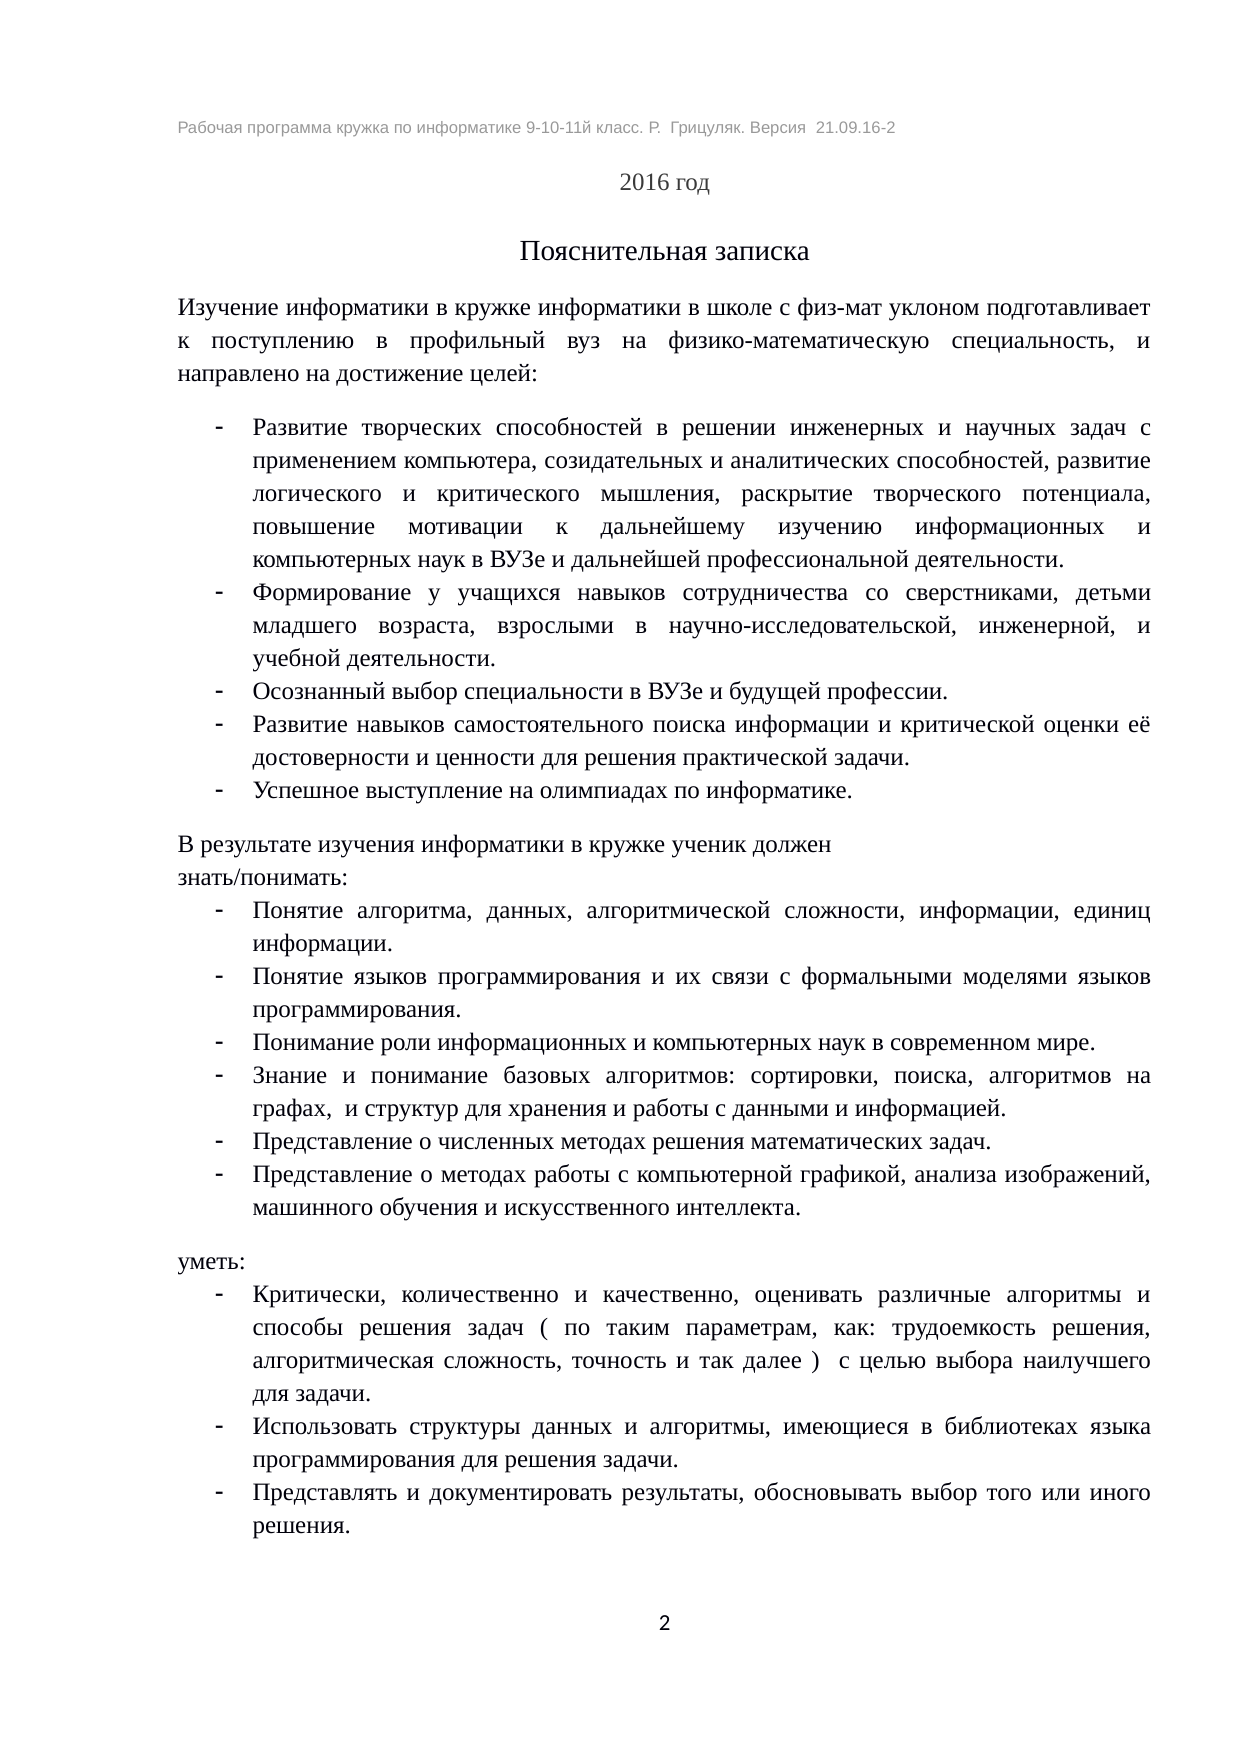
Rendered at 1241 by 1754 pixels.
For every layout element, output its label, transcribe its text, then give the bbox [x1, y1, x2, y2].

list Осознанный выбор специальности в ВУЗе и будущей профессии. [215, 676, 1152, 705]
subtitle Пояснительная записка [177, 233, 1152, 266]
text В результате изучения информатики в кружке ученик должен [177, 829, 1152, 858]
text уметь: [177, 1246, 1152, 1275]
list Представление о методах работы с компьютерной графикой, анализа изображений, машинного обучения и искусственного интеллекта. [215, 1159, 1152, 1221]
list Успешное выступление на олимпиадах по информатике. [215, 775, 1152, 804]
text Изучение информатики в кружке информатики в школе с физ-мат уклоном подготавливает к поступлению в профильный вуз на физико-математическую специальность, и направлено на достижение целей: [177, 292, 1152, 387]
text знать/понимать: [177, 862, 1152, 891]
list Представлять и документировать результаты, обосновывать выбор того или иного решения. [215, 1477, 1152, 1539]
list Развитие навыков самостоятельного поиска информации и критической оценки её достоверности и ценности для решения практической задачи. [215, 709, 1152, 771]
list Знание и понимание базовых алгоритмов: сортировки, поиска, алгоритмов на графах, и структур для хранения и работы с данными и информацией. [215, 1060, 1152, 1122]
text 2016 год [177, 167, 1152, 196]
list Понятие алгоритма, данных, алгоритмической сложности, информации, единиц информации. [215, 895, 1152, 957]
list Критически, количественно и качественно, оценивать различные алгоритмы и способы решения задач ( по таким параметрам, как: трудоемкость решения, алгоритмическая сложность, точность и так далее ) с целью выбора наилучшего для задачи. [215, 1279, 1152, 1407]
list Использовать структуры данных и алгоритмы, имеющиеся в библиотеках языка программирования для решения задачи. [215, 1411, 1152, 1473]
list Понимание роли информационных и компьютерных наук в современном мире. [215, 1027, 1152, 1056]
list Понятие языков программирования и их связи с формальными моделями языков программирования. [215, 961, 1152, 1023]
list Развитие творческих способностей в решении инженерных и научных задач с применением компьютера, созидательных и аналитических способностей, развитие логического и критического мышления, раскрытие творческого потенциала, повышение мотивации к дальнейшему изучению информационных и компьютерных наук в ВУЗе и дальнейшей профессиональной деятельности. [215, 412, 1152, 573]
list Представление о численных методах решения математических задач. [215, 1126, 1152, 1155]
list Формирование у учащихся навыков сотрудничества со сверстниками, детьми младшего возраста, взрослыми в научно-исследовательской, инженерной, и учебной деятельности. [215, 577, 1152, 672]
